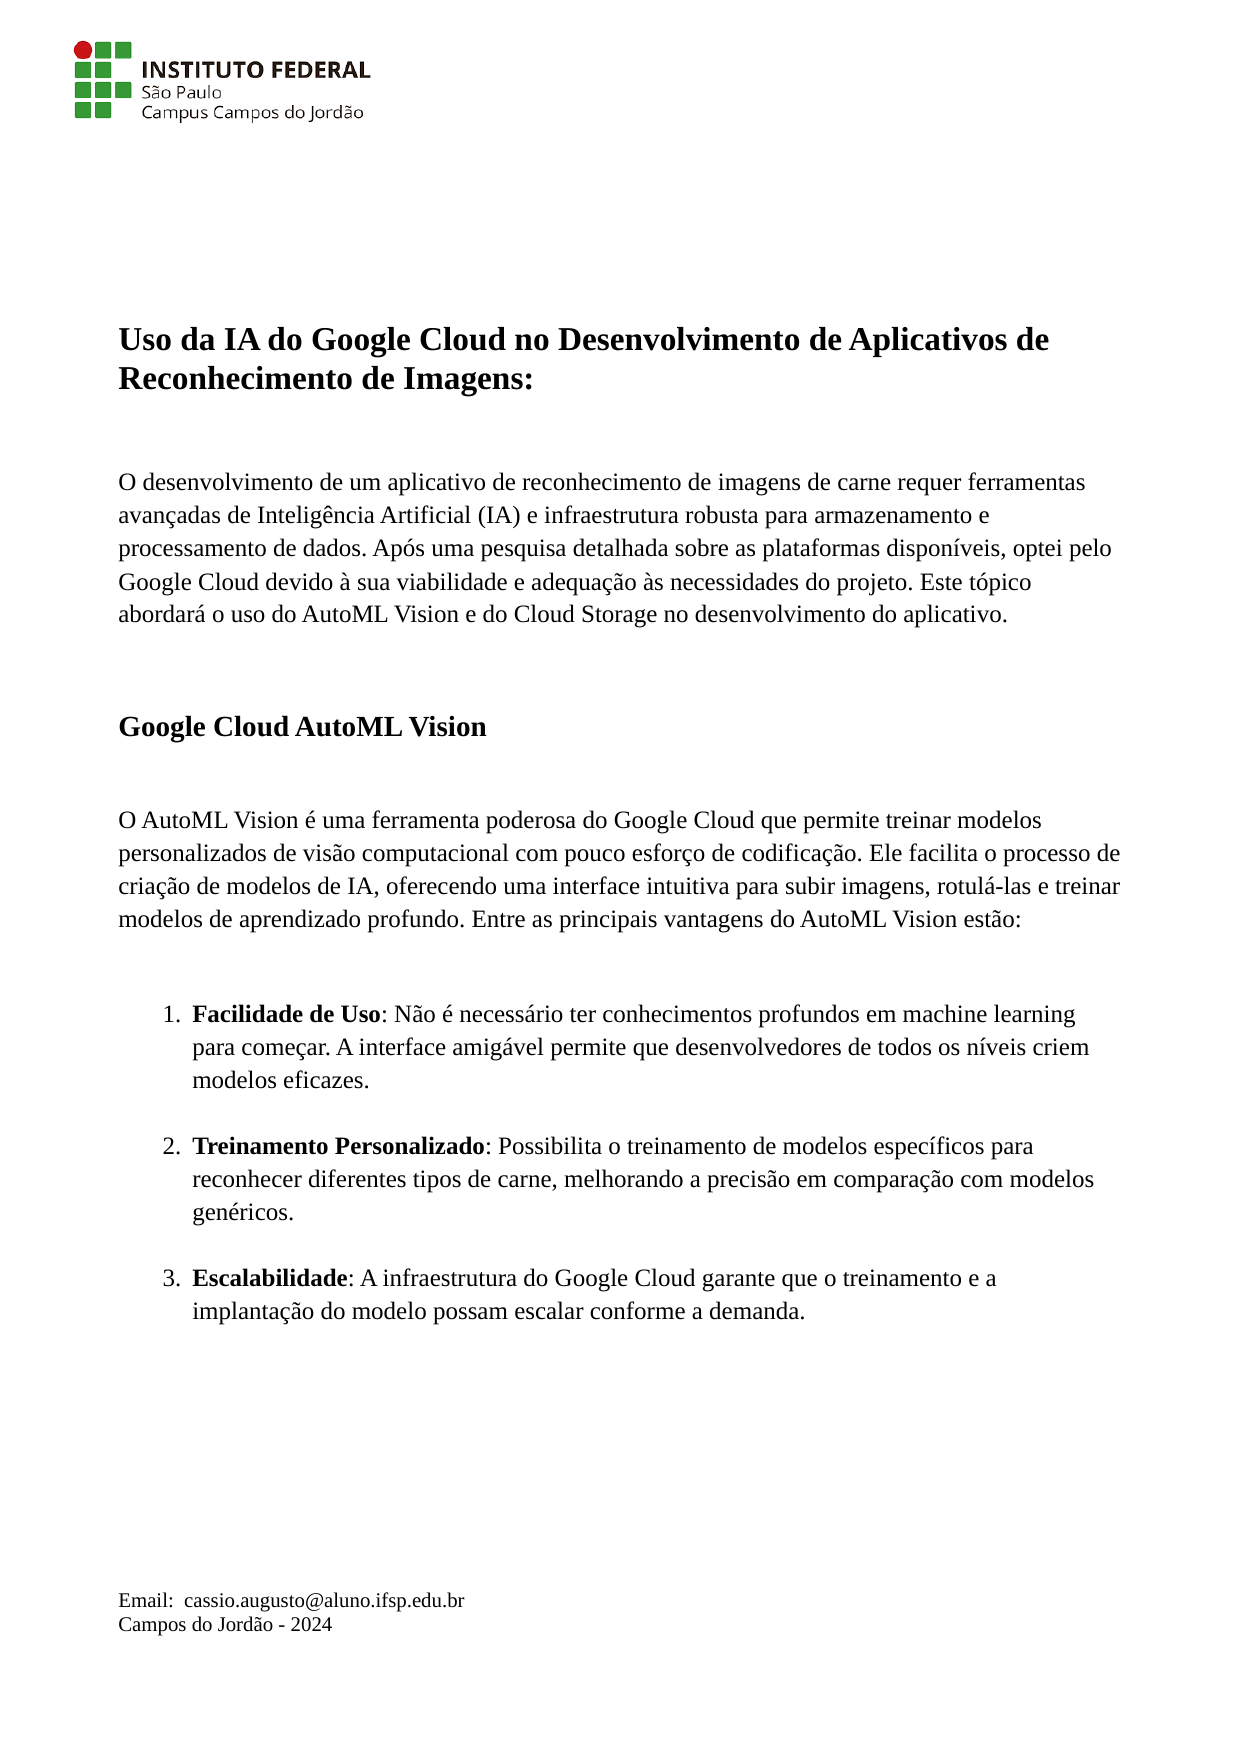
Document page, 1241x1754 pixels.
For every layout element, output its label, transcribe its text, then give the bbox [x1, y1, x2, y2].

list Treinamento Personalizado: Possibilita o treinamento de modelos específicos para reconhecer diferentes tipos de carne, melhorando a precisão em comparação com modelos genéricos. [162, 1131, 1122, 1226]
subtitle Uso da IA do Google Cloud no Desenvolvimento de Aplicativos de Reconhecimento de Imagens: [118, 320, 1122, 396]
subtitle Google Cloud AutoML Vision [118, 709, 1122, 743]
text O AutoML Vision é uma ferramenta poderosa do Google Cloud que permite treinar modelos personalizados de visão computacional com pouco esforço de codificação. Ele facilita o processo de criação de modelos de IA, oferecendo uma interface intuitiva para subir imagens, rotulá-las e treinar modelos de aprendizado profundo. Entre as principais vantagens do AutoML Vision estão: [118, 805, 1122, 933]
list Facilidade de Uso: Não é necessário ter conhecimentos profundos em machine learning para começar. A interface amigável permite que desenvolvedores de todos os níveis criem modelos eficazes. [162, 999, 1122, 1094]
text O desenvolvimento de um aplicativo de reconhecimento de imagens de carne requer ferramentas avançadas de Inteligência Artificial (IA) e infraestrutura robusta para armazenamento e processamento de dados. Após uma pesquisa detalhada sobre as plataformas disponíveis, optei pelo Google Cloud devido à sua viabilidade e adequação às necessidades do projeto. Este tópico abordará o uso do AutoML Vision e do Cloud Storage no desenvolvimento do aplicativo. [118, 467, 1122, 628]
list Escalabilidade: A infraestrutura do Google Cloud garante que o treinamento e a implantação do modelo possam escalar conforme a demanda. [162, 1263, 1122, 1325]
picture [59, 20, 383, 136]
